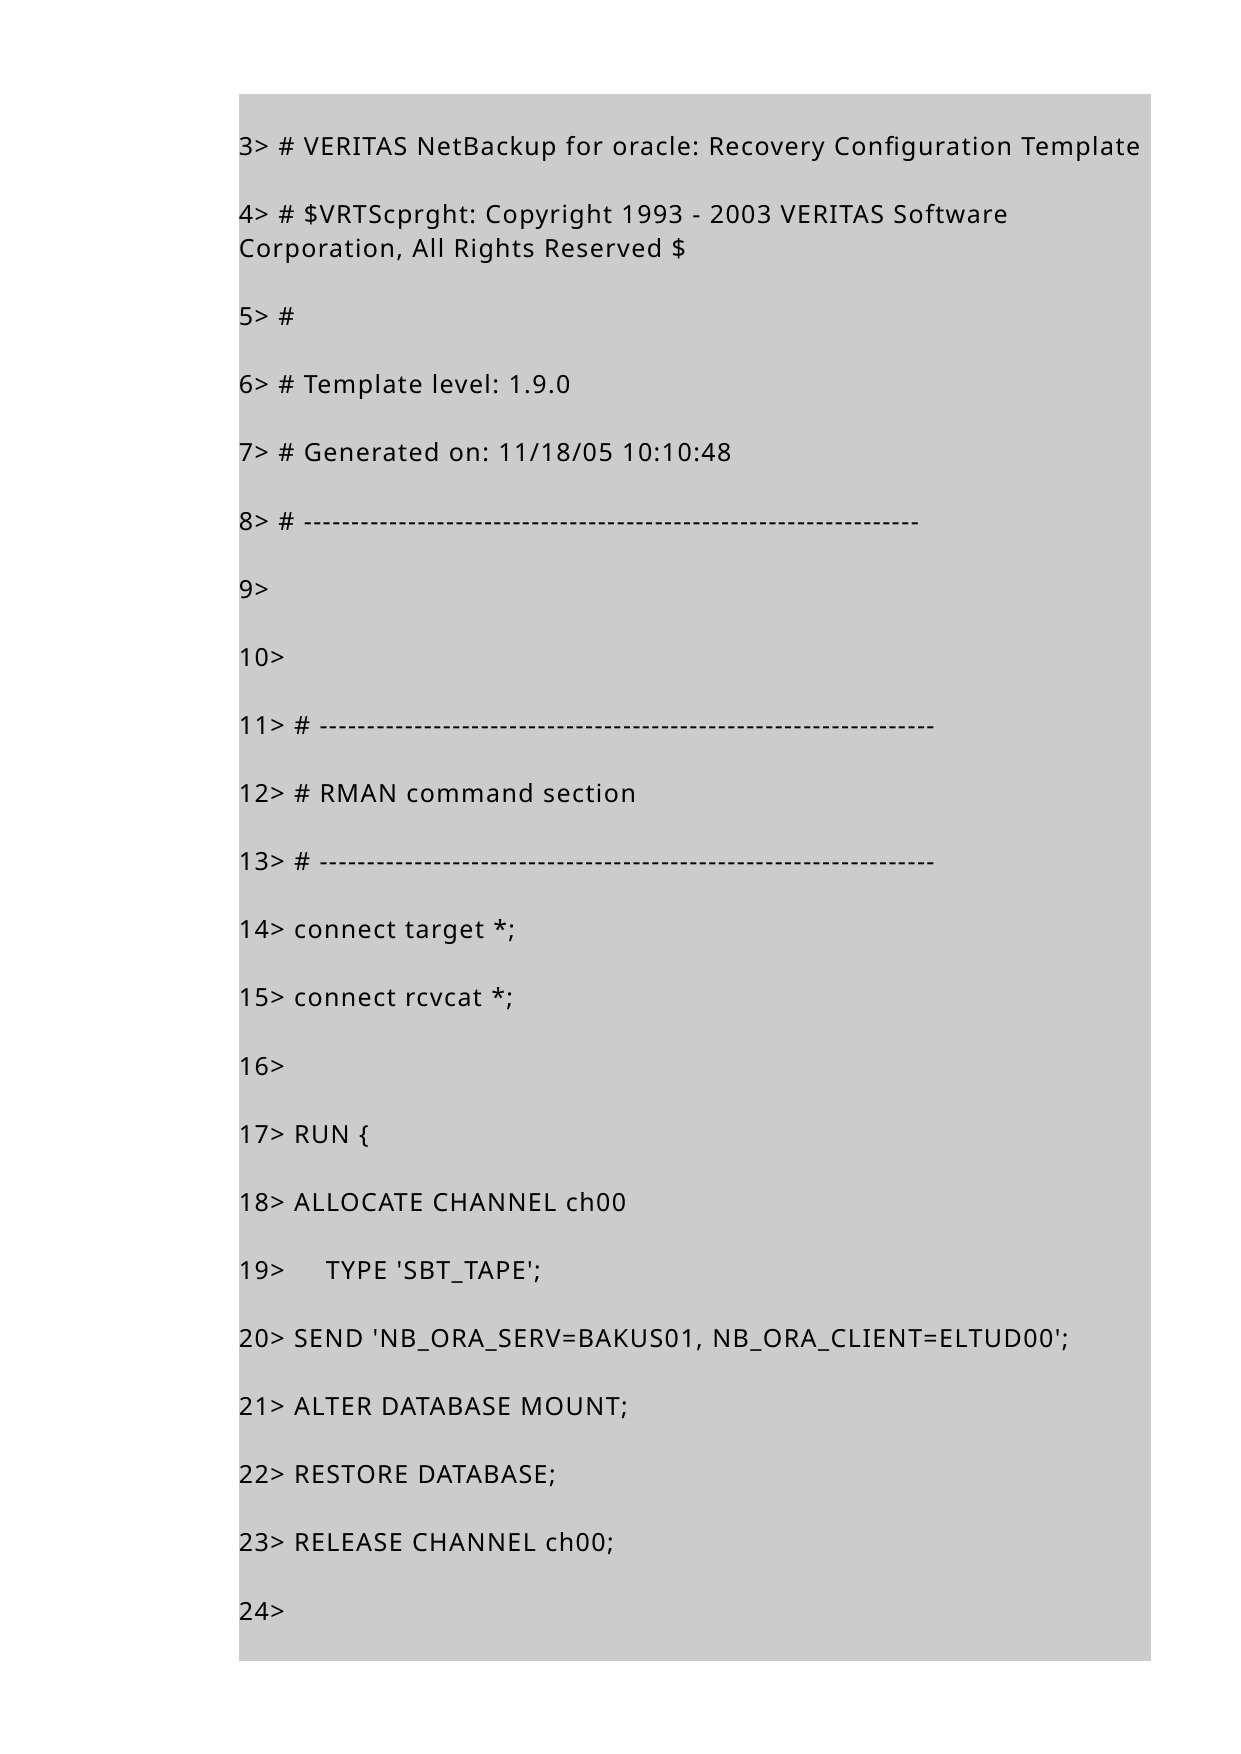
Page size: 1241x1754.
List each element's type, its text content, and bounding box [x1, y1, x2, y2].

text 15> connect rcvcat *; [239, 980, 1151, 1014]
text 14> connect target *; [239, 912, 1151, 946]
text 9> [239, 571, 1151, 605]
text 5> # [239, 299, 1151, 333]
text 11> # ----------------------------------------------------------------- [239, 708, 1151, 742]
text 18> ALLOCATE CHANNEL ch00 [239, 1184, 1151, 1218]
text 24> [239, 1593, 1151, 1627]
text 22> RESTORE DATABASE; [239, 1457, 1151, 1491]
text 6> # Template level: 1.9.0 [239, 367, 1151, 401]
text 3> # VERITAS NetBackup for oracle: Recovery Configuration Template [239, 128, 1151, 163]
text 10> [239, 639, 1151, 673]
text 4> # $VRTScprght: Copyright 1993 - 2003 VERITAS Software Corporation, All Rights Reserved $ [239, 197, 1151, 265]
text 7> # Generated on: 11/18/05 10:10:48 [239, 435, 1151, 469]
text 21> ALTER DATABASE MOUNT; [239, 1389, 1151, 1423]
text 19> TYPE 'SBT_TAPE'; [239, 1253, 1151, 1287]
text 13> # ----------------------------------------------------------------- [239, 844, 1151, 878]
text 8> # ----------------------------------------------------------------- [239, 503, 1151, 537]
text 12> # RMAN command section [239, 776, 1151, 810]
text 16> [239, 1048, 1151, 1082]
text 20> SEND 'NB_ORA_SERV=BAKUS01, NB_ORA_CLIENT=ELTUD00'; [239, 1321, 1151, 1355]
text 23> RELEASE CHANNEL ch00; [239, 1525, 1151, 1559]
text 17> RUN { [239, 1116, 1151, 1150]
